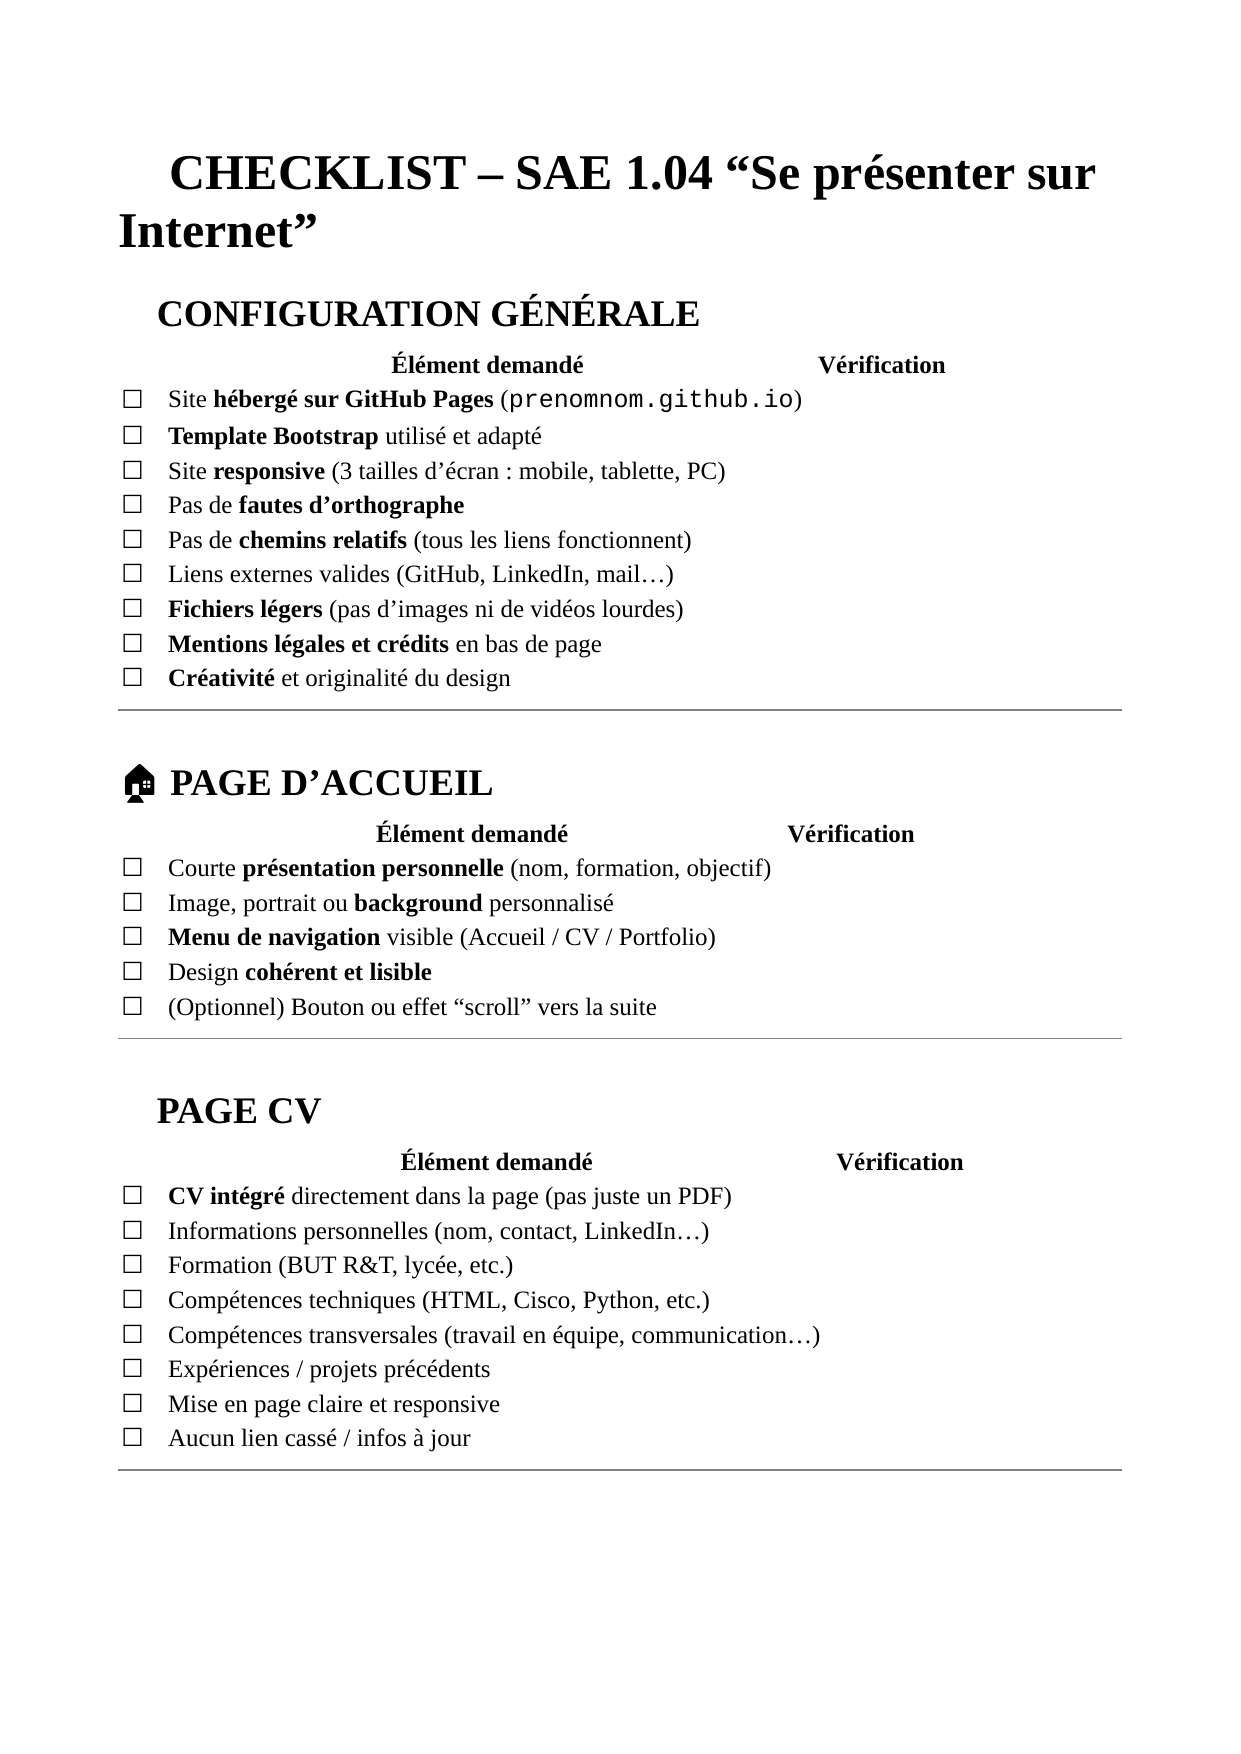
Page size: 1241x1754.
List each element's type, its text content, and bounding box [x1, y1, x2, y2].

table_cell ☐ [118, 885, 165, 919]
table_cell Site hébergé sur GitHub Pages (prenomnom.github.io) [165, 382, 810, 418]
table_cell [810, 557, 953, 591]
table_cell [828, 1248, 971, 1282]
subtitle 🌐 CONFIGURATION GÉNÉRALE [118, 291, 1122, 334]
table_cell ☐ [118, 954, 165, 989]
table_cell Site responsive (3 tailles d’écran : mobile, tablette, PC) [165, 453, 810, 487]
table_cell ☐ [118, 382, 165, 418]
table_cell Compétences techniques (HTML, Cisco, Python, etc.) [165, 1282, 828, 1317]
table_cell [810, 522, 953, 557]
table_cell Courte présentation personnelle (nom, formation, objectif) [165, 850, 779, 885]
table_cell ☐ [118, 1213, 165, 1248]
table_cell [810, 382, 953, 418]
table_cell Informations personnelles (nom, contact, LinkedIn…) [165, 1213, 828, 1248]
table_cell ☐ [118, 660, 165, 695]
table_cell Mise en page claire et responsive [165, 1386, 828, 1421]
table_cell Fichiers légers (pas d’images ni de vidéos lourdes) [165, 591, 810, 626]
table_cell Aucun lien cassé / infos à jour [165, 1421, 828, 1455]
table_cell [810, 660, 953, 695]
table_cell ☐ [118, 1386, 165, 1421]
table_cell ☐ [118, 1282, 165, 1317]
table_cell [828, 1386, 971, 1421]
table_header Élément demandé [165, 347, 810, 382]
subtitle 🧾 CHECKLIST – SAE 1.04 “Se présenter sur Internet” [118, 143, 1122, 258]
table_cell ☐ [118, 557, 165, 591]
table_cell Créativité et originalité du design [165, 660, 810, 695]
table_cell Liens externes valides (GitHub, LinkedIn, mail…) [165, 557, 810, 591]
table_cell ☐ [118, 453, 165, 487]
table_header Vérification [810, 347, 953, 382]
table_cell ☐ [118, 591, 165, 626]
table_cell [779, 989, 922, 1023]
table_cell [779, 885, 922, 919]
table_cell ☐ [118, 850, 165, 885]
table_cell Template Bootstrap utilisé et adapté [165, 418, 810, 453]
table_header ✅ [118, 1144, 165, 1178]
table_cell [828, 1317, 971, 1351]
table_cell ☐ [118, 418, 165, 453]
table_cell Design cohérent et lisible [165, 954, 779, 989]
table_header Vérification [779, 816, 922, 850]
table_header ✅ [118, 347, 165, 382]
table_cell ☐ [118, 1421, 165, 1455]
table_cell ☐ [118, 1317, 165, 1351]
table_cell [810, 418, 953, 453]
table_cell [810, 591, 953, 626]
table_cell [810, 453, 953, 487]
table_cell Pas de fautes d’orthographe [165, 488, 810, 522]
table_cell ☐ [118, 1351, 165, 1386]
table_cell Formation (BUT R&T, lycée, etc.) [165, 1248, 828, 1282]
table_cell [779, 954, 922, 989]
table_cell [828, 1213, 971, 1248]
table_cell [779, 920, 922, 954]
table_cell ☐ [118, 522, 165, 557]
table_cell [810, 626, 953, 660]
table_cell Mentions légales et crédits en bas de page [165, 626, 810, 660]
table_header Élément demandé [165, 816, 779, 850]
table_header ✅ [118, 816, 165, 850]
table_cell [828, 1421, 971, 1455]
table_cell ☐ [118, 488, 165, 522]
table_cell [828, 1351, 971, 1386]
table_cell Pas de chemins relatifs (tous les liens fonctionnent) [165, 522, 810, 557]
table_header Vérification [828, 1144, 971, 1178]
table_cell [810, 488, 953, 522]
table_cell ☐ [118, 1248, 165, 1282]
table_cell Menu de navigation visible (Accueil / CV / Portfolio) [165, 920, 779, 954]
subtitle 🏠 PAGE D’ACCUEIL [118, 760, 1122, 803]
table_cell [828, 1179, 971, 1213]
table_cell (Optionnel) Bouton ou effet “scroll” vers la suite [165, 989, 779, 1023]
table_cell ☐ [118, 920, 165, 954]
table_cell ☐ [118, 1179, 165, 1213]
table_cell [779, 850, 922, 885]
subtitle 📄 PAGE CV [118, 1088, 1122, 1131]
table_cell Expériences / projets précédents [165, 1351, 828, 1386]
table_cell CV intégré directement dans la page (pas juste un PDF) [165, 1179, 828, 1213]
table_header Élément demandé [165, 1144, 828, 1178]
table_cell ☐ [118, 626, 165, 660]
table_cell [828, 1282, 971, 1317]
table_cell ☐ [118, 989, 165, 1023]
table_cell Compétences transversales (travail en équipe, communication…) [165, 1317, 828, 1351]
table_cell Image, portrait ou background personnalisé [165, 885, 779, 919]
